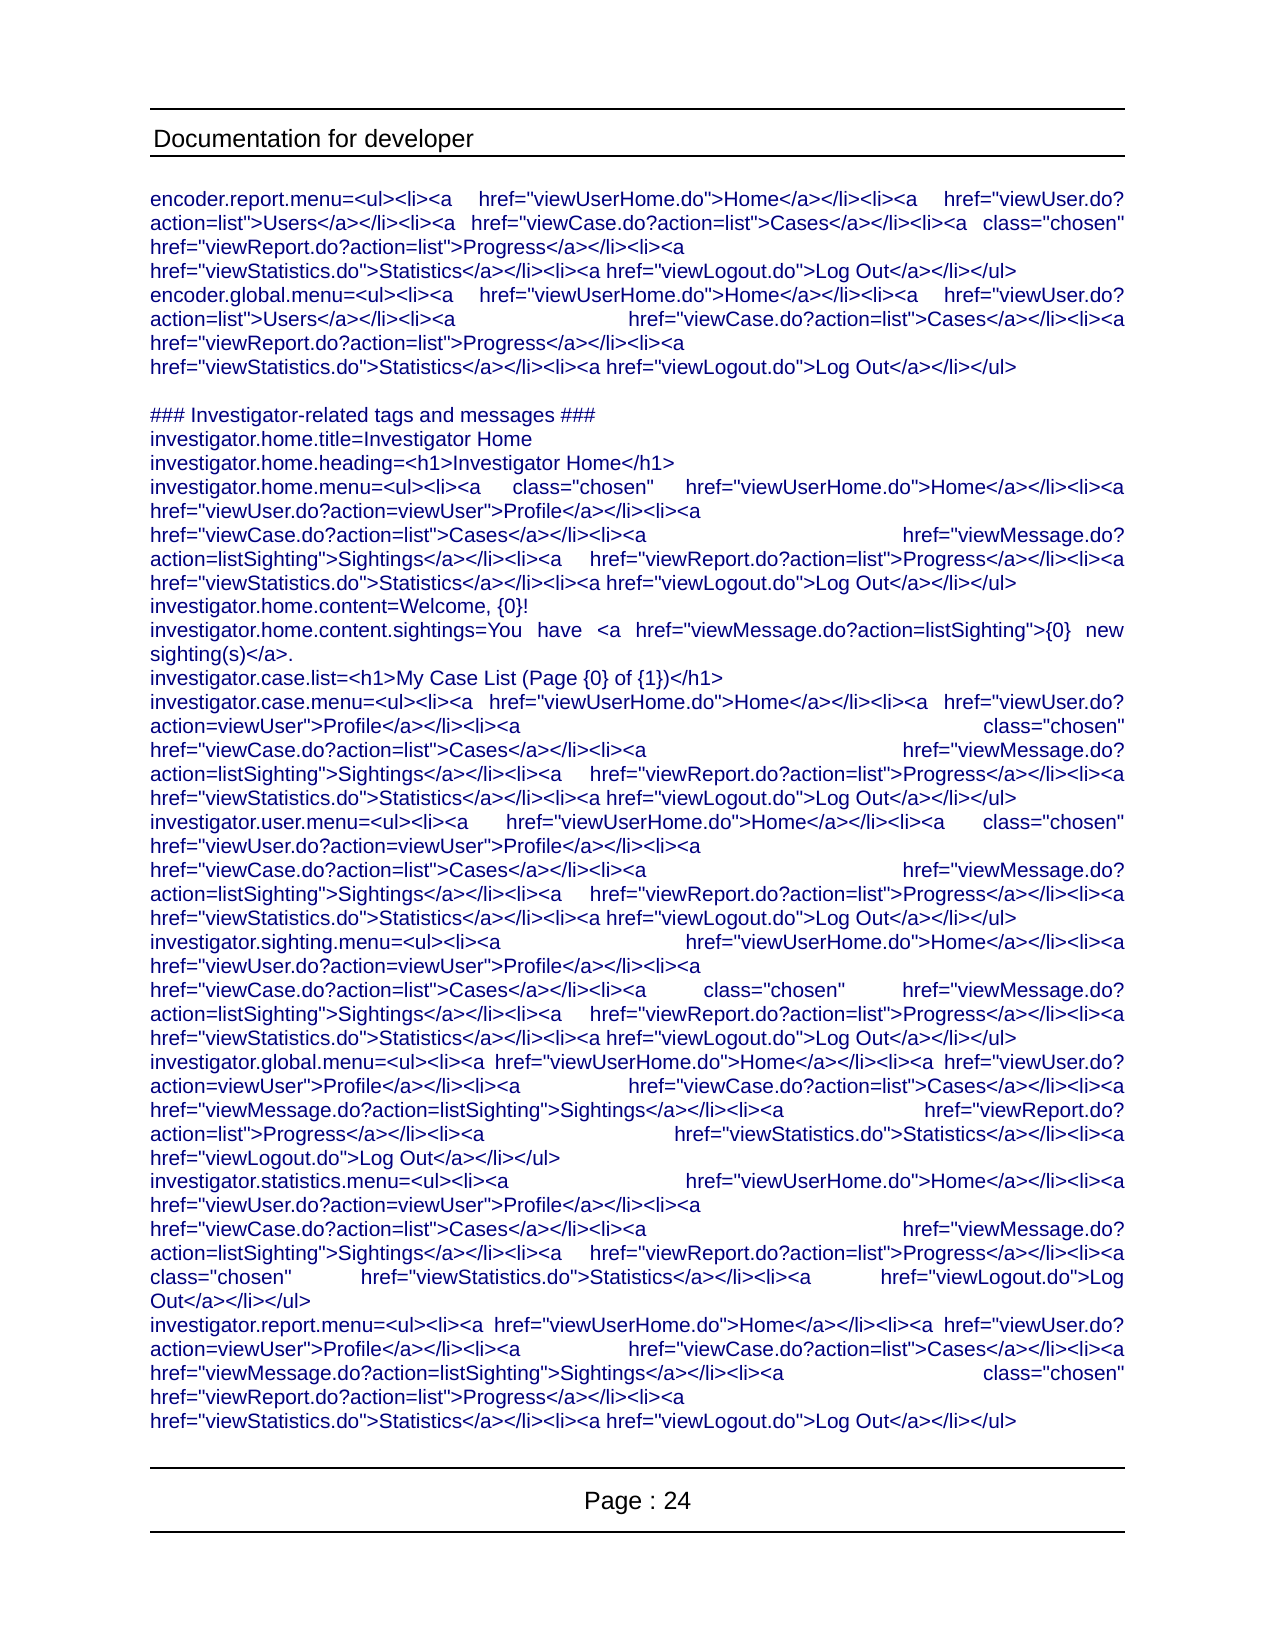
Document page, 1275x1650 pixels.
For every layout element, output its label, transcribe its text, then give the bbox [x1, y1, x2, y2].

text investigator.global.menu=<ul><li><a href="viewUserHome.do">Home</a></li><li><a href="viewUser.do?action=viewUser">Profile</a></li><li><a href="viewCase.do?action=list">Cases</a></li><li><a href="viewMessage.do?action=listSighting">Sightings</a></li><li><a href="viewReport.do?action=list">Progress</a></li><li><a href="viewStatistics.do">Statistics</a></li><li><a href="viewLogout.do">Log Out</a></li></ul> [150, 1049, 1125, 1169]
text investigator.statistics.menu=<ul><li><a href="viewUserHome.do">Home</a></li><li><a href="viewUser.do?action=viewUser">Profile</a></li><li><a href="viewCase.do?action=list">Cases</a></li><li><a href="viewMessage.do?action=listSighting">Sightings</a></li><li><a href="viewReport.do?action=list">Progress</a></li><li><a class="chosen" href="viewStatistics.do">Statistics</a></li><li><a href="viewLogout.do">Log Out</a></li></ul> [150, 1169, 1125, 1313]
text investigator.case.list=<h1>My Case List (Page {0} of {1})</h1> [150, 666, 1125, 690]
text investigator.sighting.menu=<ul><li><a href="viewUserHome.do">Home</a></li><li><a href="viewUser.do?action=viewUser">Profile</a></li><li><a href="viewCase.do?action=list">Cases</a></li><li><a class="chosen" href="viewMessage.do?action=listSighting">Sightings</a></li><li><a href="viewReport.do?action=list">Progress</a></li><li><a href="viewStatistics.do">Statistics</a></li><li><a href="viewLogout.do">Log Out</a></li></ul> [150, 930, 1125, 1049]
text investigator.home.heading=<h1>Investigator Home</h1> [150, 451, 1125, 474]
text investigator.home.menu=<ul><li><a class="chosen" href="viewUserHome.do">Home</a></li><li><a href="viewUser.do?action=viewUser">Profile</a></li><li><a href="viewCase.do?action=list">Cases</a></li><li><a href="viewMessage.do?action=listSighting">Sightings</a></li><li><a href="viewReport.do?action=list">Progress</a></li><li><a href="viewStatistics.do">Statistics</a></li><li><a href="viewLogout.do">Log Out</a></li></ul> [150, 474, 1125, 594]
text encoder.global.menu=<ul><li><a href="viewUserHome.do">Home</a></li><li><a href="viewUser.do?action=list">Users</a></li><li><a href="viewCase.do?action=list">Cases</a></li><li><a href="viewReport.do?action=list">Progress</a></li><li><a href="viewStatistics.do">Statistics</a></li><li><a href="viewLogout.do">Log Out</a></li></ul> [150, 283, 1125, 379]
text investigator.report.menu=<ul><li><a href="viewUserHome.do">Home</a></li><li><a href="viewUser.do?action=viewUser">Profile</a></li><li><a href="viewCase.do?action=list">Cases</a></li><li><a href="viewMessage.do?action=listSighting">Sightings</a></li><li><a class="chosen" href="viewReport.do?action=list">Progress</a></li><li><a href="viewStatistics.do">Statistics</a></li><li><a href="viewLogout.do">Log Out</a></li></ul> [150, 1313, 1125, 1433]
text investigator.case.menu=<ul><li><a href="viewUserHome.do">Home</a></li><li><a href="viewUser.do?action=viewUser">Profile</a></li><li><a class="chosen" href="viewCase.do?action=list">Cases</a></li><li><a href="viewMessage.do?action=listSighting">Sightings</a></li><li><a href="viewReport.do?action=list">Progress</a></li><li><a href="viewStatistics.do">Statistics</a></li><li><a href="viewLogout.do">Log Out</a></li></ul> [150, 690, 1125, 810]
text encoder.report.menu=<ul><li><a href="viewUserHome.do">Home</a></li><li><a href="viewUser.do?action=list">Users</a></li><li><a href="viewCase.do?action=list">Cases</a></li><li><a class="chosen" href="viewReport.do?action=list">Progress</a></li><li><a href="viewStatistics.do">Statistics</a></li><li><a href="viewLogout.do">Log Out</a></li></ul> [150, 187, 1125, 283]
text investigator.home.content=Welcome, {0}! [150, 594, 1125, 618]
text ### Investigator-related tags and messages ### [150, 403, 1125, 427]
text investigator.user.menu=<ul><li><a href="viewUserHome.do">Home</a></li><li><a class="chosen" href="viewUser.do?action=viewUser">Profile</a></li><li><a href="viewCase.do?action=list">Cases</a></li><li><a href="viewMessage.do?action=listSighting">Sightings</a></li><li><a href="viewReport.do?action=list">Progress</a></li><li><a href="viewStatistics.do">Statistics</a></li><li><a href="viewLogout.do">Log Out</a></li></ul> [150, 810, 1125, 930]
text investigator.home.content.sightings=You have <a href="viewMessage.do?action=listSighting">{0} new sighting(s)</a>. [150, 618, 1125, 666]
text investigator.home.title=Investigator Home [150, 427, 1125, 451]
